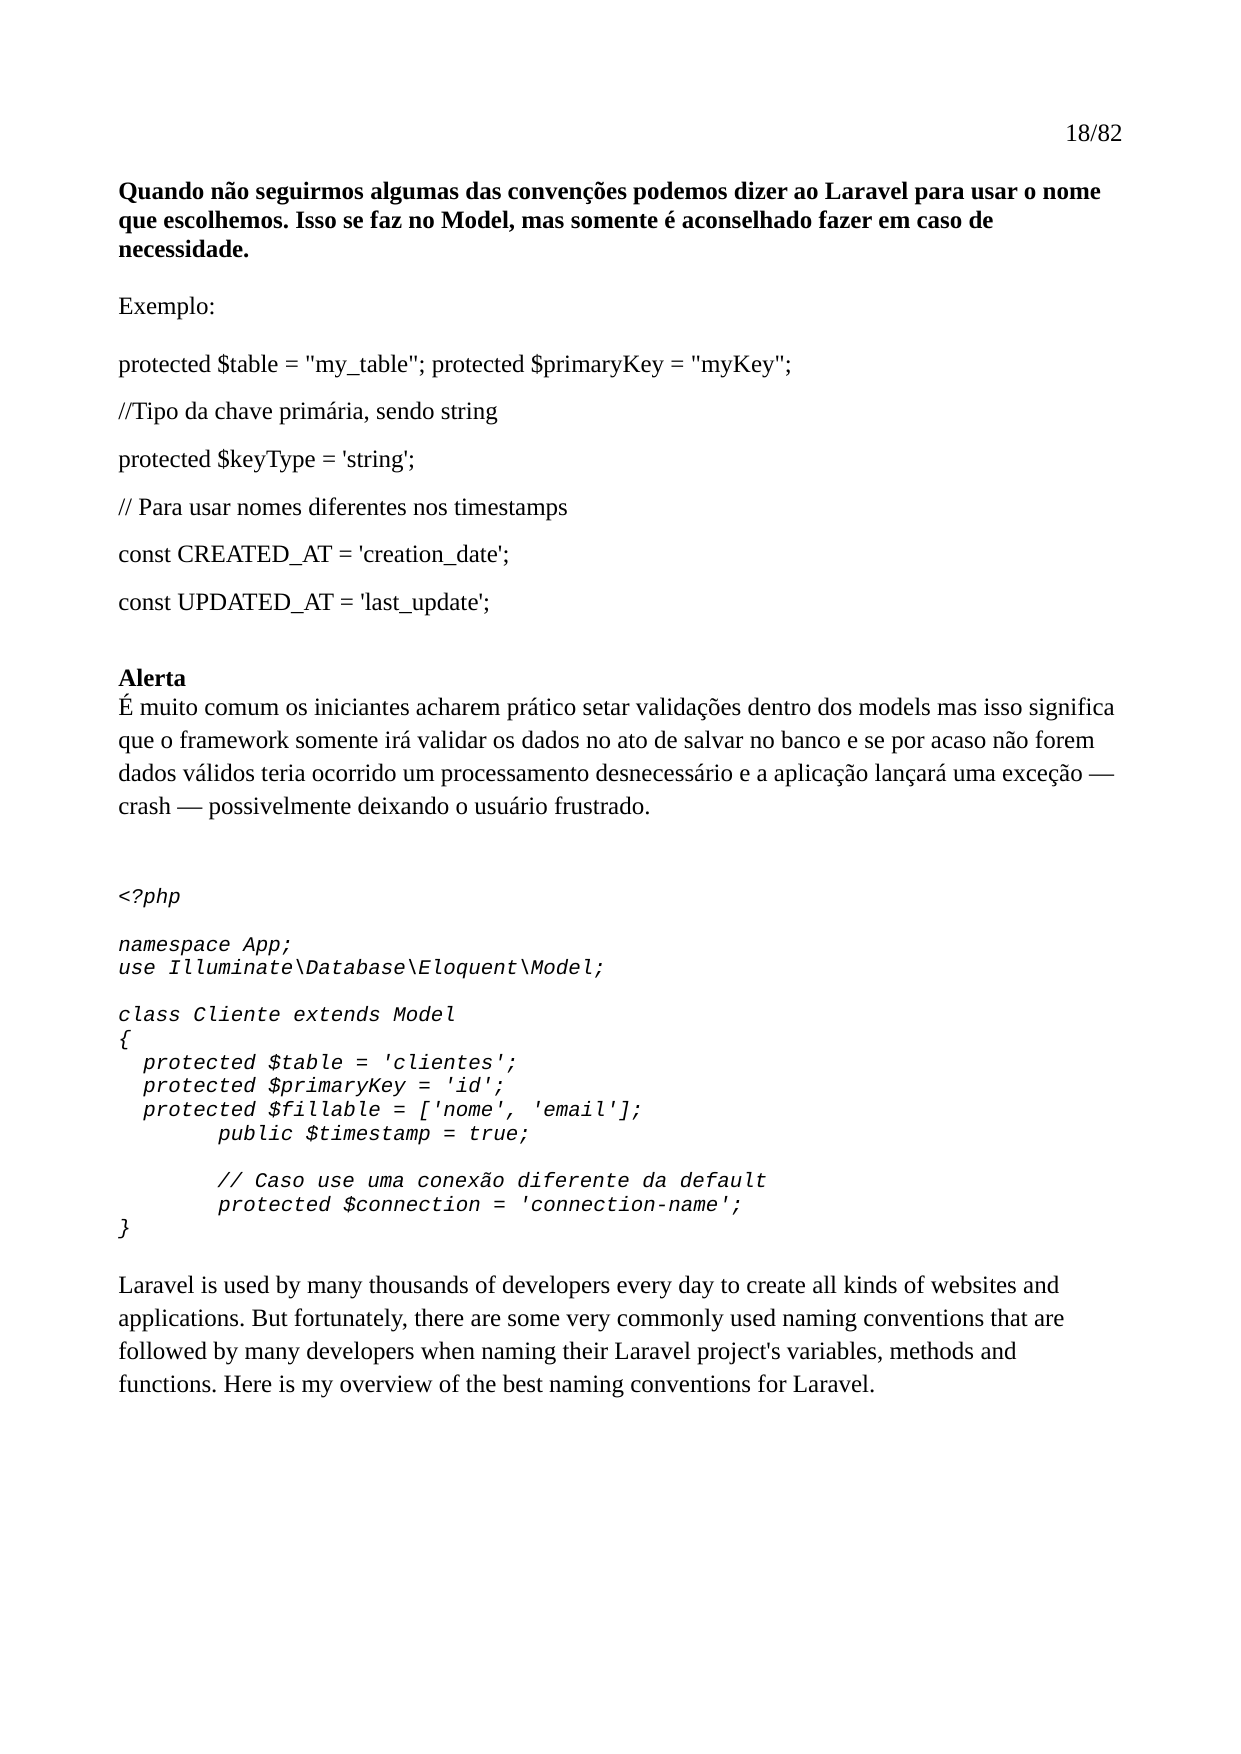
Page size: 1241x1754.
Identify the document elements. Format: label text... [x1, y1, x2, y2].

text Laravel is used by many thousands of developers every day to create all kinds of websites and applications. But fortunately, there are some very commonly used naming conventions that are followed by many developers when naming their Laravel project's variables, methods and functions. Here is my overview of the best naming conventions for Laravel. [118, 1270, 1122, 1398]
text protected $fillable = ['nome', 'email']; [118, 1099, 1122, 1123]
text //Tipo da chave primária, sendo string [118, 396, 1122, 425]
text protected $table = 'clientes'; [118, 1052, 1122, 1075]
text public $timestamp = true; [118, 1123, 1122, 1146]
text use Illuminate\Database\Eloquent\Model; [118, 957, 1122, 981]
text Alerta [118, 663, 1122, 692]
text class Cliente extends Model [118, 1004, 1122, 1028]
text Quando não seguirmos algumas das convenções podemos dizer ao Laravel para usar o nome que escolhemos. Isso se faz no Model, mas somente é aconselhado fazer em caso de necessidade. [118, 176, 1122, 263]
text protected $table = "my_table"; protected $primaryKey = "myKey"; [118, 349, 1122, 378]
text const CREATED_AT = 'creation_date'; [118, 539, 1122, 568]
text const UPDATED_AT = 'last_update'; [118, 587, 1122, 616]
text protected $connection = 'connection-name'; [118, 1194, 1122, 1217]
text // Caso use uma conexão diferente da default [118, 1170, 1122, 1194]
text protected $keyType = 'string'; [118, 444, 1122, 473]
text namespace App; [118, 933, 1122, 957]
text protected $primaryKey = 'id'; [118, 1075, 1122, 1099]
text É muito comum os iniciantes acharem prático setar validações dentro dos models mas isso significa que o framework somente irá validar os dados no ato de salvar no banco e se por acaso não forem dados válidos teria ocorrido um processamento desnecessário e a aplicação lançará uma exceção — crash — possivelmente deixando o usuário frustrado. [118, 692, 1122, 820]
text <?php [118, 886, 1122, 910]
text Exemplo: [118, 291, 1122, 320]
text } [118, 1217, 1122, 1241]
text // Para usar nomes diferentes nos timestamps [118, 492, 1122, 520]
text { [118, 1028, 1122, 1052]
